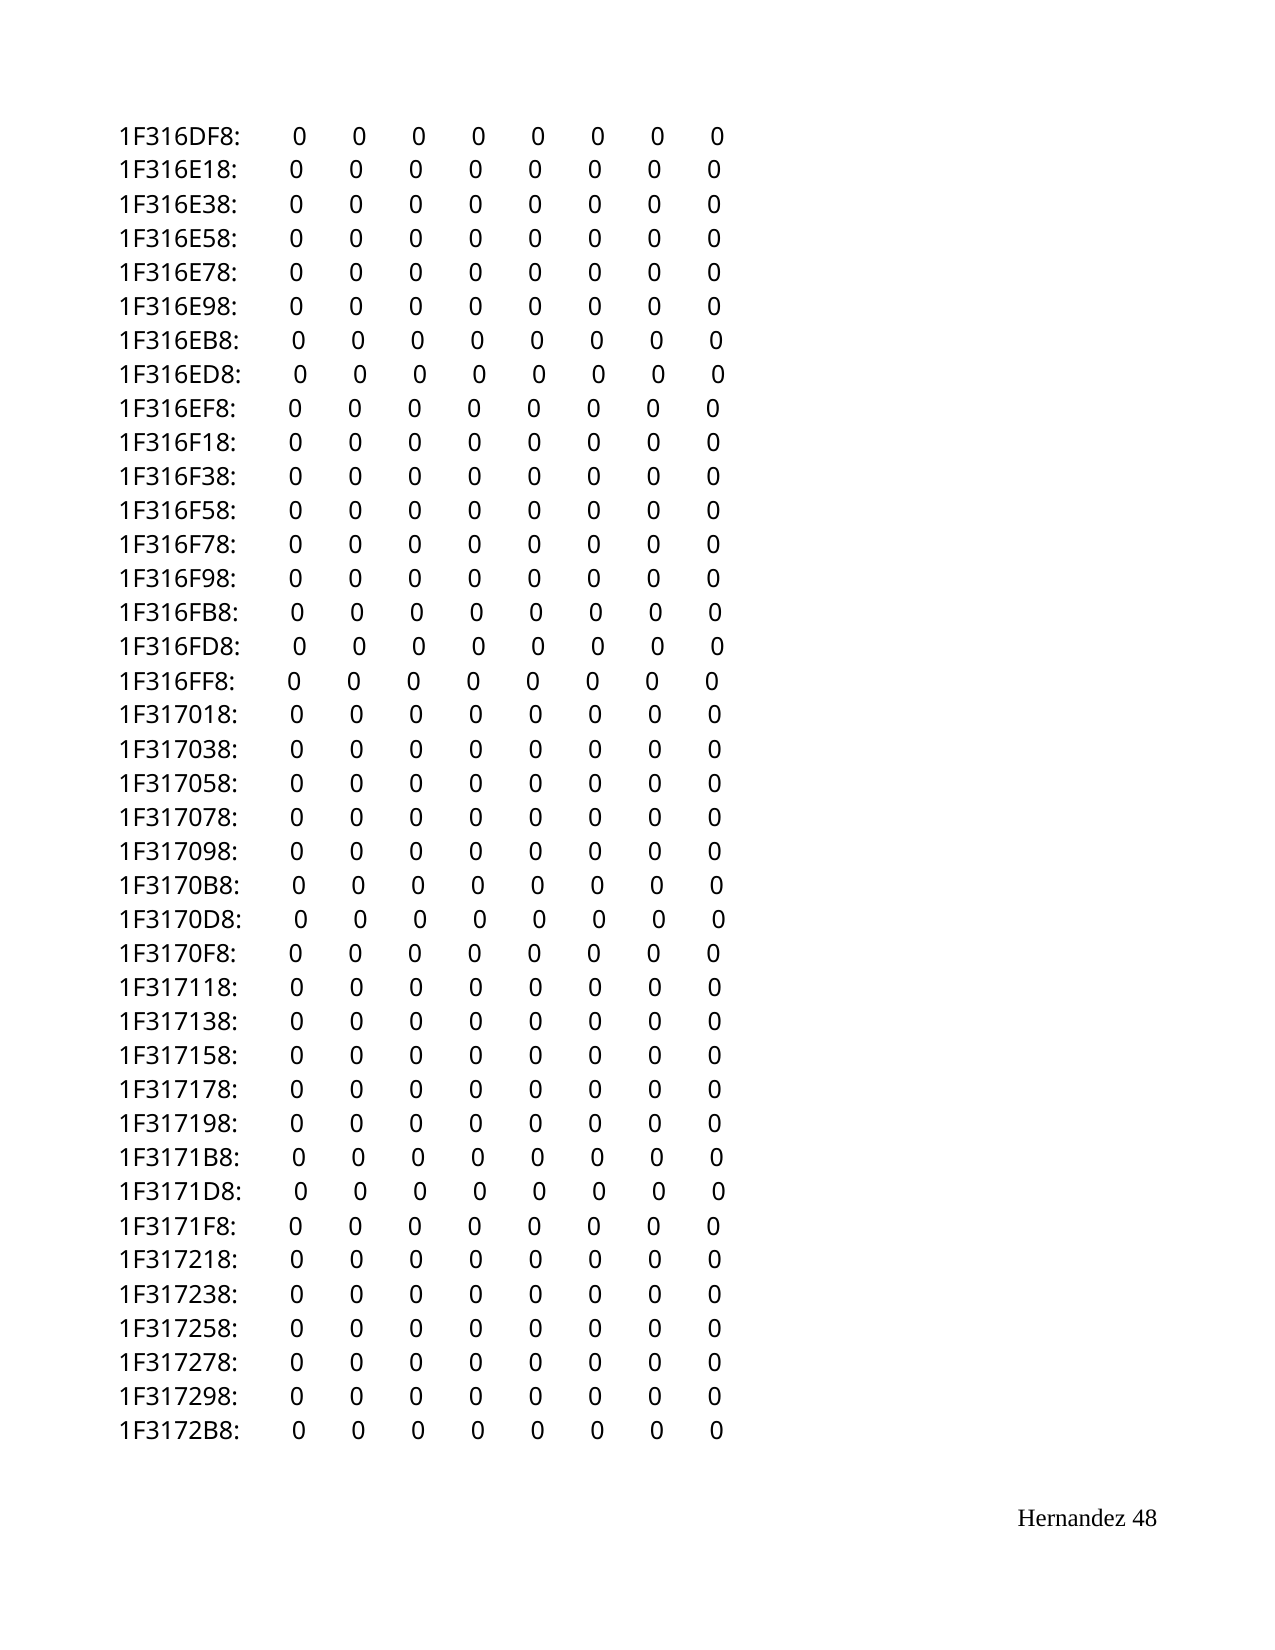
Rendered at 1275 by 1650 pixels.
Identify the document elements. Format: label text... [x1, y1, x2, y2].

text 1F317258: 0 0 0 0 0 0 0 0 [118, 1310, 1157, 1344]
text 1F317178: 0 0 0 0 0 0 0 0 [118, 1072, 1157, 1106]
text 1F3170D8: 0 0 0 0 0 0 0 0 [118, 902, 1157, 936]
text 1F317078: 0 0 0 0 0 0 0 0 [118, 799, 1157, 833]
text 1F316F18: 0 0 0 0 0 0 0 0 [118, 425, 1157, 459]
text 1F316EF8: 0 0 0 0 0 0 0 0 [118, 391, 1157, 425]
text 1F316E78: 0 0 0 0 0 0 0 0 [118, 254, 1157, 288]
text 1F317298: 0 0 0 0 0 0 0 0 [118, 1378, 1157, 1412]
text 1F317018: 0 0 0 0 0 0 0 0 [118, 697, 1157, 731]
text 1F317138: 0 0 0 0 0 0 0 0 [118, 1004, 1157, 1038]
text 1F316EB8: 0 0 0 0 0 0 0 0 [118, 322, 1157, 357]
text 1F316E38: 0 0 0 0 0 0 0 0 [118, 186, 1157, 220]
text 1F316E98: 0 0 0 0 0 0 0 0 [118, 288, 1157, 322]
text 1F317058: 0 0 0 0 0 0 0 0 [118, 765, 1157, 799]
text 1F3170F8: 0 0 0 0 0 0 0 0 [118, 936, 1157, 970]
text 1F316F78: 0 0 0 0 0 0 0 0 [118, 527, 1157, 561]
text 1F316FD8: 0 0 0 0 0 0 0 0 [118, 629, 1157, 663]
text 1F316FF8: 0 0 0 0 0 0 0 0 [118, 663, 1157, 697]
text 1F316ED8: 0 0 0 0 0 0 0 0 [118, 357, 1157, 391]
text 1F3171D8: 0 0 0 0 0 0 0 0 [118, 1174, 1157, 1208]
text 1F3171B8: 0 0 0 0 0 0 0 0 [118, 1140, 1157, 1174]
text 1F316DF8: 0 0 0 0 0 0 0 0 [118, 118, 1157, 152]
text 1F316F38: 0 0 0 0 0 0 0 0 [118, 459, 1157, 493]
text 1F317038: 0 0 0 0 0 0 0 0 [118, 731, 1157, 765]
text 1F317238: 0 0 0 0 0 0 0 0 [118, 1276, 1157, 1310]
text 1F317198: 0 0 0 0 0 0 0 0 [118, 1106, 1157, 1140]
text 1F317218: 0 0 0 0 0 0 0 0 [118, 1242, 1157, 1276]
text 1F3170B8: 0 0 0 0 0 0 0 0 [118, 867, 1157, 902]
text 1F317278: 0 0 0 0 0 0 0 0 [118, 1344, 1157, 1378]
text 1F316FB8: 0 0 0 0 0 0 0 0 [118, 595, 1157, 629]
text 1F317118: 0 0 0 0 0 0 0 0 [118, 970, 1157, 1004]
text 1F316F58: 0 0 0 0 0 0 0 0 [118, 493, 1157, 527]
text 1F317098: 0 0 0 0 0 0 0 0 [118, 833, 1157, 867]
text 1F316E18: 0 0 0 0 0 0 0 0 [118, 152, 1157, 186]
text 1F317158: 0 0 0 0 0 0 0 0 [118, 1038, 1157, 1072]
text 1F316F98: 0 0 0 0 0 0 0 0 [118, 561, 1157, 595]
text 1F3171F8: 0 0 0 0 0 0 0 0 [118, 1208, 1157, 1242]
text 1F3172B8: 0 0 0 0 0 0 0 0 [118, 1412, 1157, 1447]
text 1F316E58: 0 0 0 0 0 0 0 0 [118, 220, 1157, 254]
